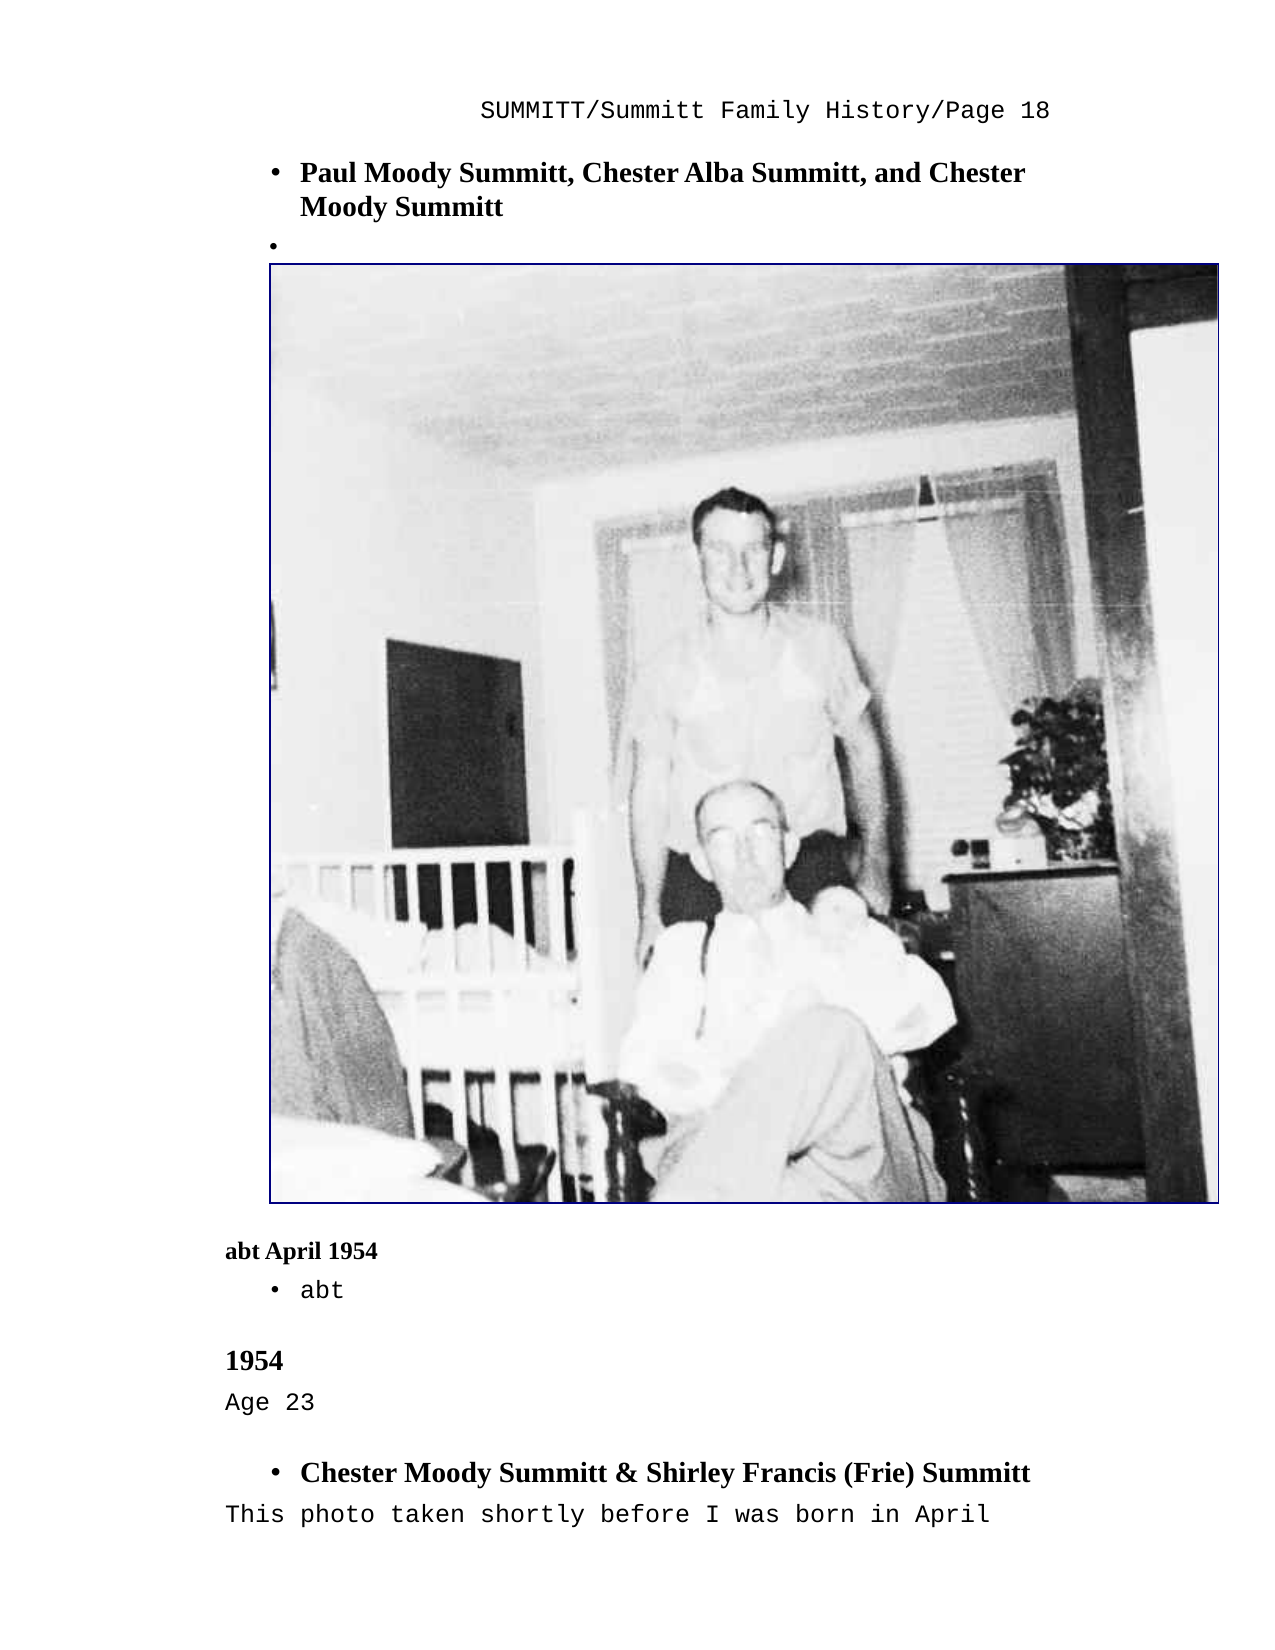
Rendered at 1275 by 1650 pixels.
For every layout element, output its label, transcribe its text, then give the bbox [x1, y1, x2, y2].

subtitle abt April 1954 [225, 1236, 1050, 1265]
subtitle Chester Moody Summitt & Shirley Francis (Frie) Summitt [271, 1455, 1050, 1489]
text This photo taken shortly before I was born in April [225, 1502, 1050, 1530]
list abt [271, 1278, 1050, 1306]
picture [271, 265, 1218, 1202]
subtitle Paul Moody Summitt, Chester Alba Summitt, and Chester Moody Summitt [271, 155, 1050, 222]
text Age 23 [225, 1389, 1050, 1418]
subtitle 1954 [225, 1343, 1050, 1377]
